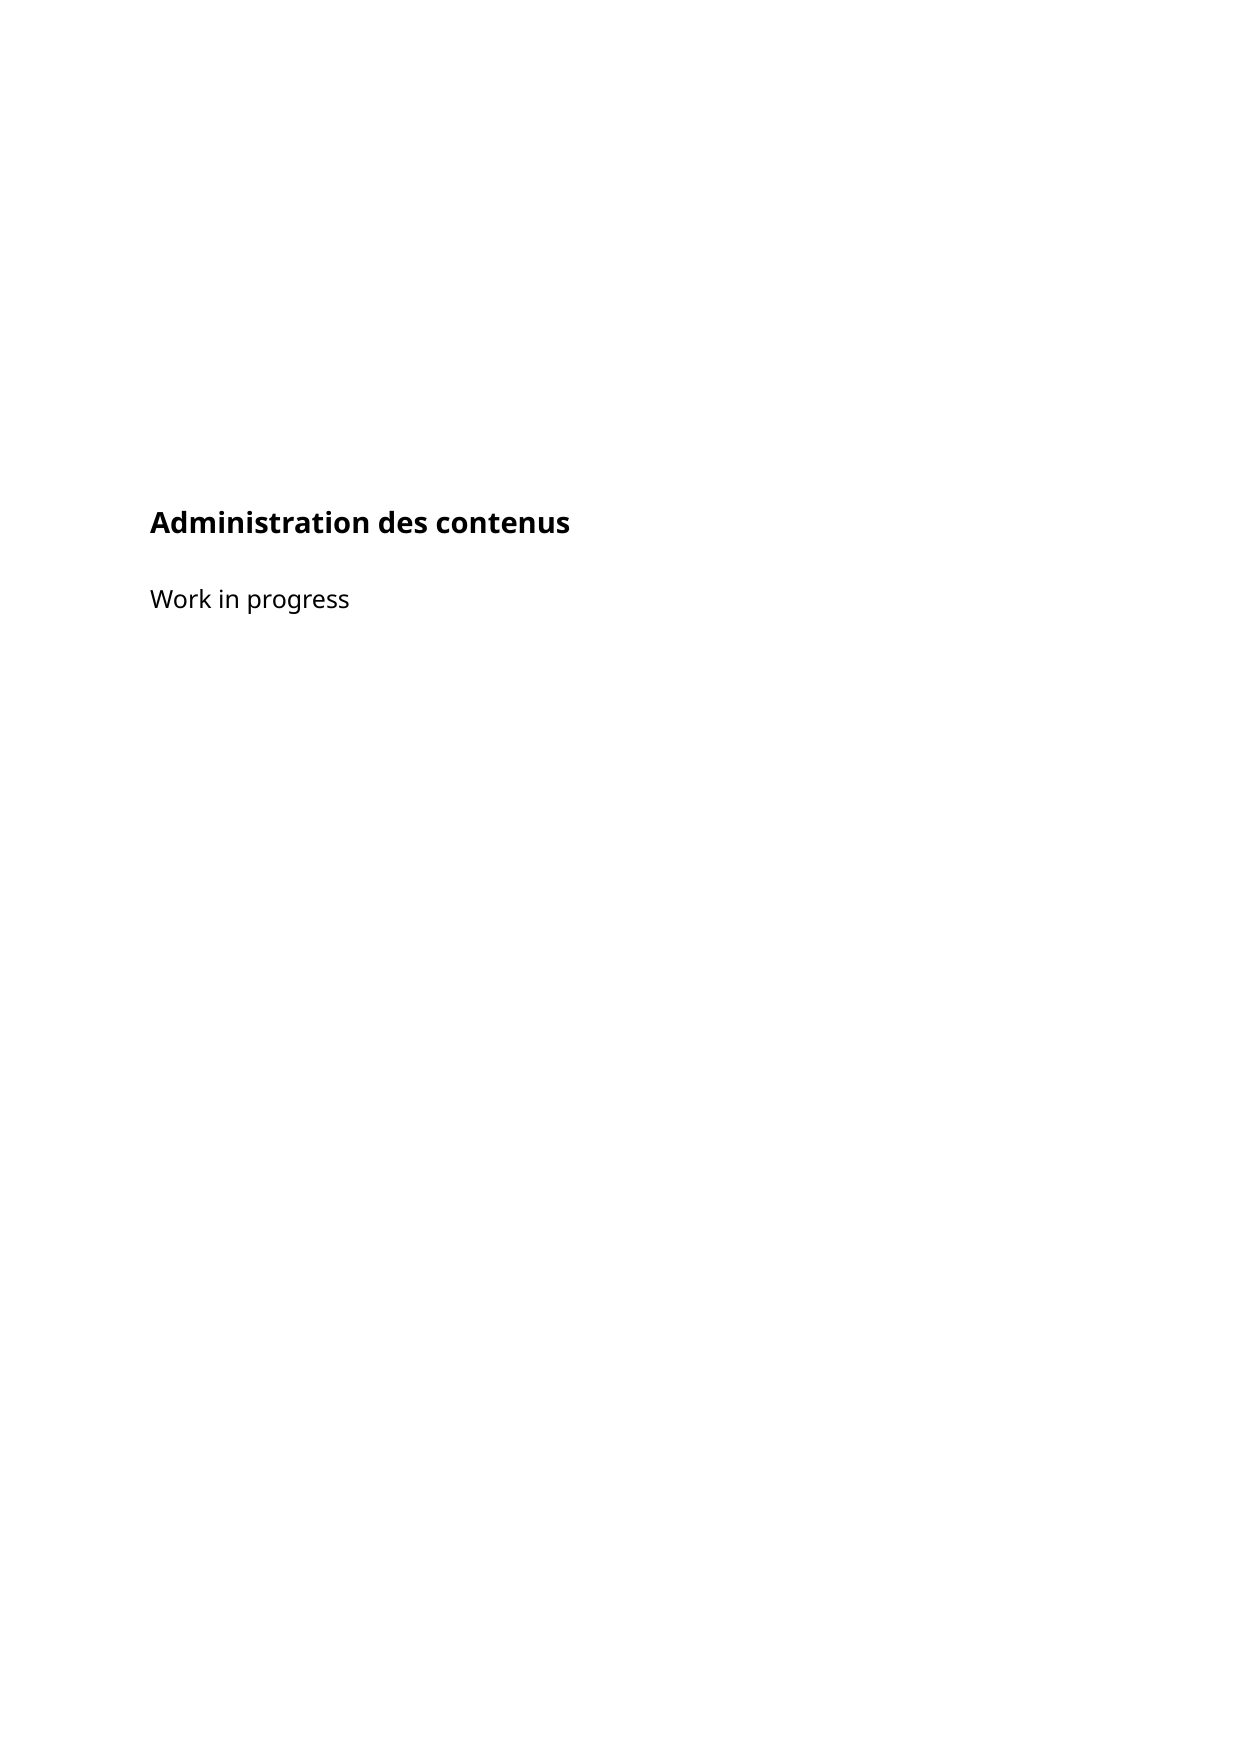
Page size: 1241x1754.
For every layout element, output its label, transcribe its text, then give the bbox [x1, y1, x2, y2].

text Work in progress [150, 581, 1090, 615]
subtitle Administration des contenus [150, 502, 1090, 542]
